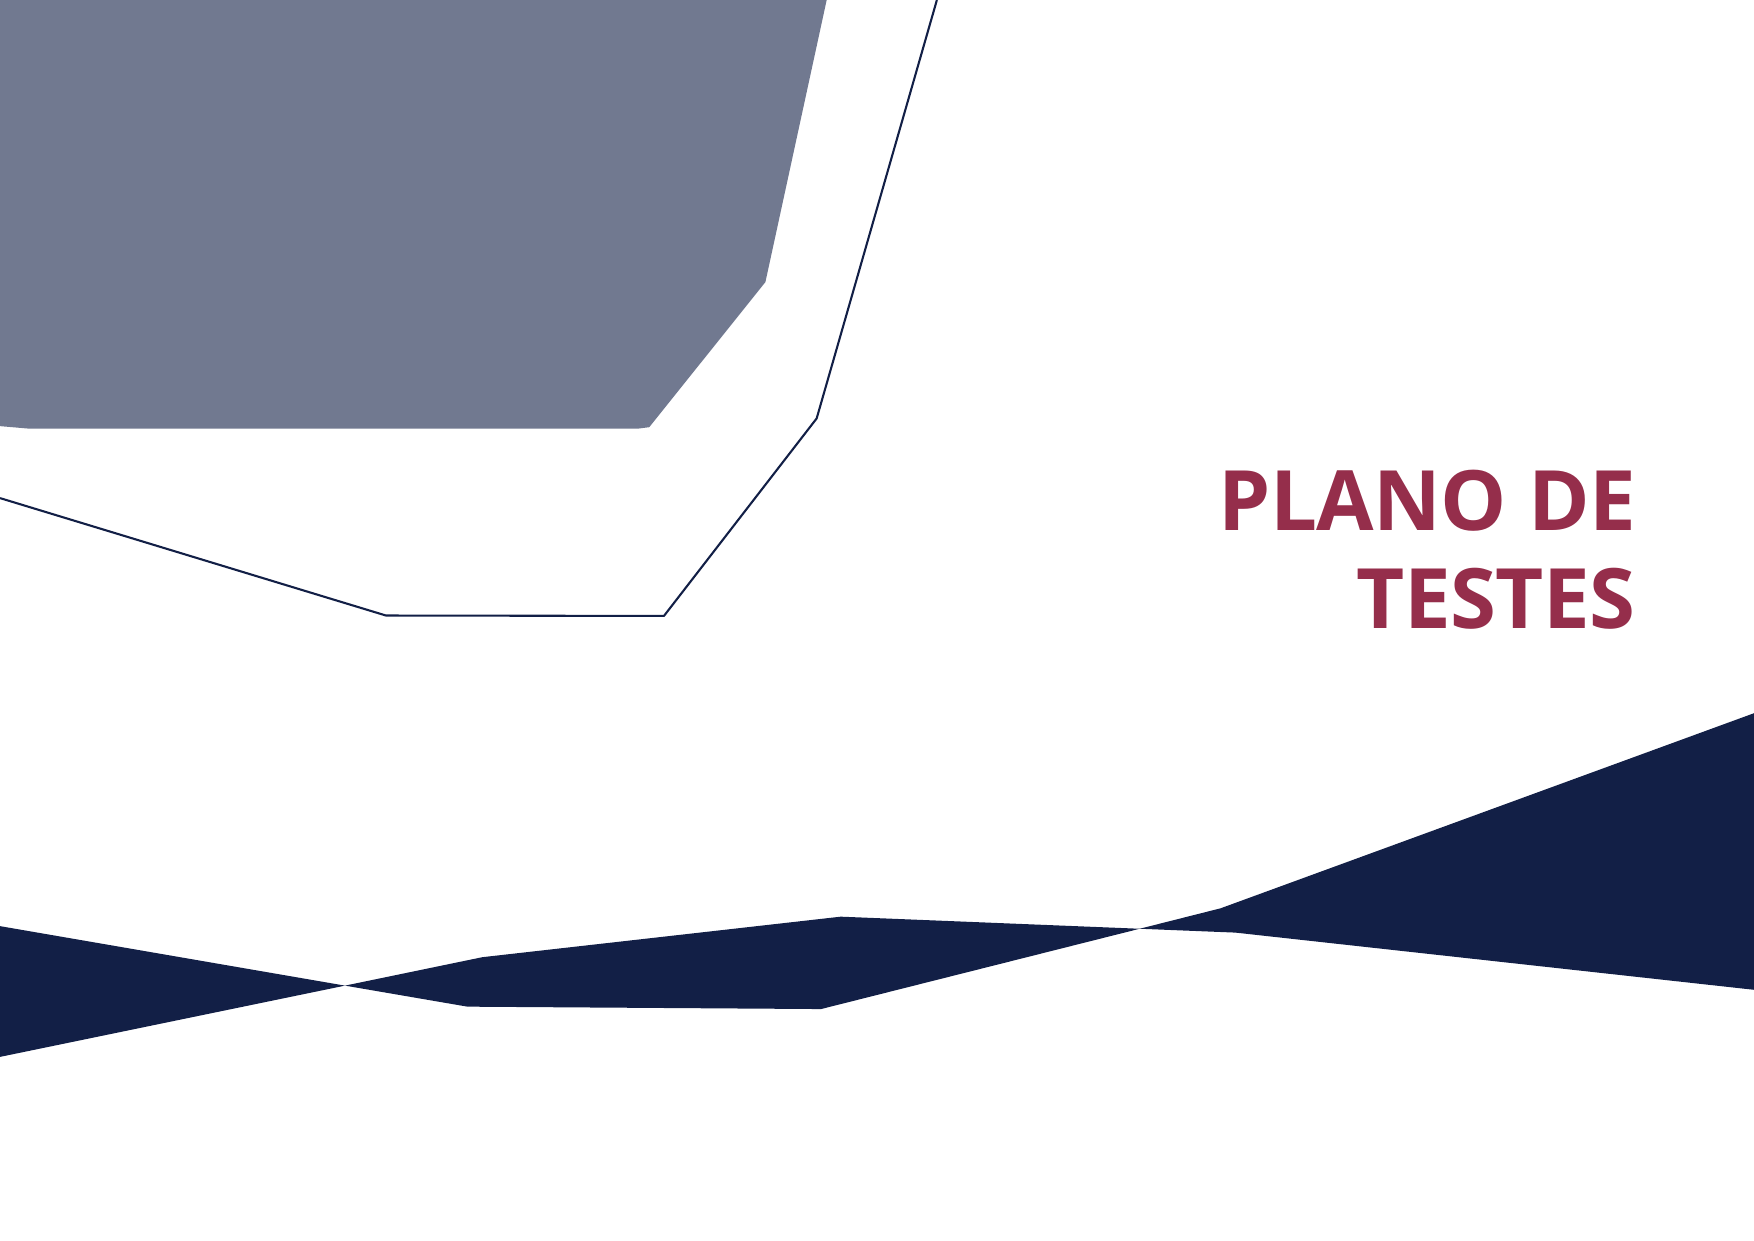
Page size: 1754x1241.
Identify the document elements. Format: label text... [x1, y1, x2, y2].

text PLANO DE [104, 458, 1636, 549]
text TESTES [104, 555, 1636, 647]
